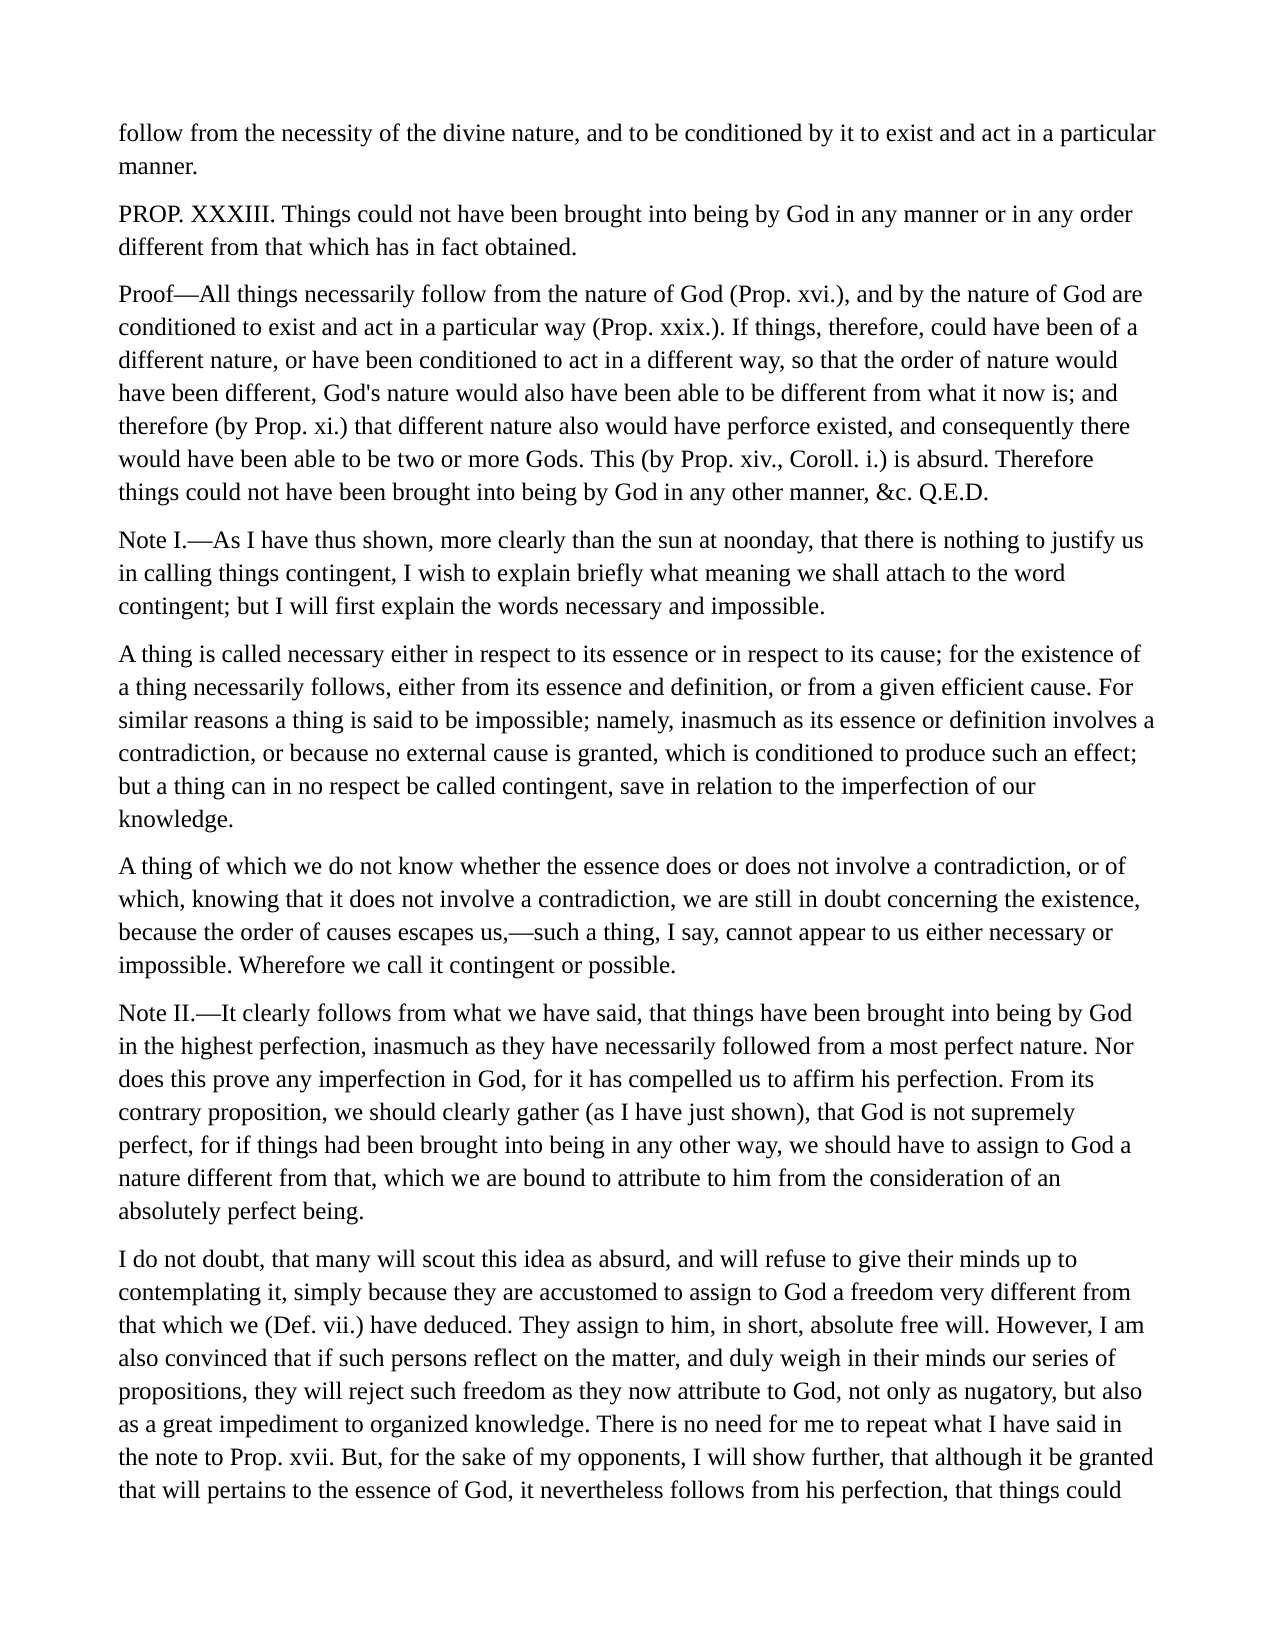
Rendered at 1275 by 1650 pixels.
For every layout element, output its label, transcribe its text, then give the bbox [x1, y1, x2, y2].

text I do not doubt, that many will scout this idea as absurd, and will refuse to give their minds up to contemplating it, simply because they are accustomed to assign to God a freedom very different from that which we (Def. vii.) have deduced. They assign to him, in short, absolute free will. However, I am also convinced that if such persons reflect on the matter, and duly weigh in their minds our series of propositions, they will reject such freedom as they now attribute to God, not only as nugatory, but also as a great impediment to organized knowledge. There is no need for me to repeat what I have said in the note to Prop. xvii. But, for the sake of my opponents, I will show further, that although it be granted that will pertains to the essence of God, it nevertheless follows from his perfection, that things could [118, 1244, 1157, 1504]
text follow from the necessity of the divine nature, and to be conditioned by it to exist and act in a particular manner. [118, 118, 1157, 180]
text Note II.—It clearly follows from what we have said, that things have been brought into being by God in the highest perfection, inasmuch as they have necessarily followed from a most perfect nature. Nor does this prove any imperfection in God, for it has compelled us to affirm his perfection. From its contrary proposition, we should clearly gather (as I have just shown), that God is not supremely perfect, for if things had been brought into being in any other way, we should have to assign to God a nature different from that, which we are bound to attribute to him from the consideration of an absolutely perfect being. [118, 998, 1157, 1225]
text Proof—All things necessarily follow from the nature of God (Prop. xvi.), and by the nature of God are conditioned to exist and act in a particular way (Prop. xxix.). If things, therefore, could have been of a different nature, or have been conditioned to act in a different way, so that the order of nature would have been different, God's nature would also have been able to be different from what it now is; and therefore (by Prop. xi.) that different nature also would have perforce existed, and consequently there would have been able to be two or more Gods. This (by Prop. xiv., Coroll. i.) is absurd. Therefore things could not have been brought into being by God in any other manner, &c. Q.E.D. [118, 279, 1157, 506]
text Note I.—As I have thus shown, more clearly than the sun at noonday, that there is nothing to justify us in calling things contingent, I wish to explain briefly what meaning we shall attach to the word contingent; but I will first explain the words necessary and impossible. [118, 525, 1157, 620]
text A thing of which we do not know whether the essence does or does not involve a contradiction, or of which, knowing that it does not involve a contradiction, we are still in doubt concerning the existence, because the order of causes escapes us,—such a thing, I say, cannot appear to us either necessary or impossible. Wherefore we call it contingent or possible. [118, 851, 1157, 979]
text A thing is called necessary either in respect to its essence or in respect to its cause; for the existence of a thing necessarily follows, either from its essence and definition, or from a given efficient cause. For similar reasons a thing is said to be impossible; namely, inasmuch as its essence or definition involves a contradiction, or because no external cause is granted, which is conditioned to produce such an effect; but a thing can in no respect be called contingent, save in relation to the imperfection of our knowledge. [118, 639, 1157, 833]
text PROP. XXXIII. Things could not have been brought into being by God in any manner or in any order different from that which has in fact obtained. [118, 199, 1157, 261]
